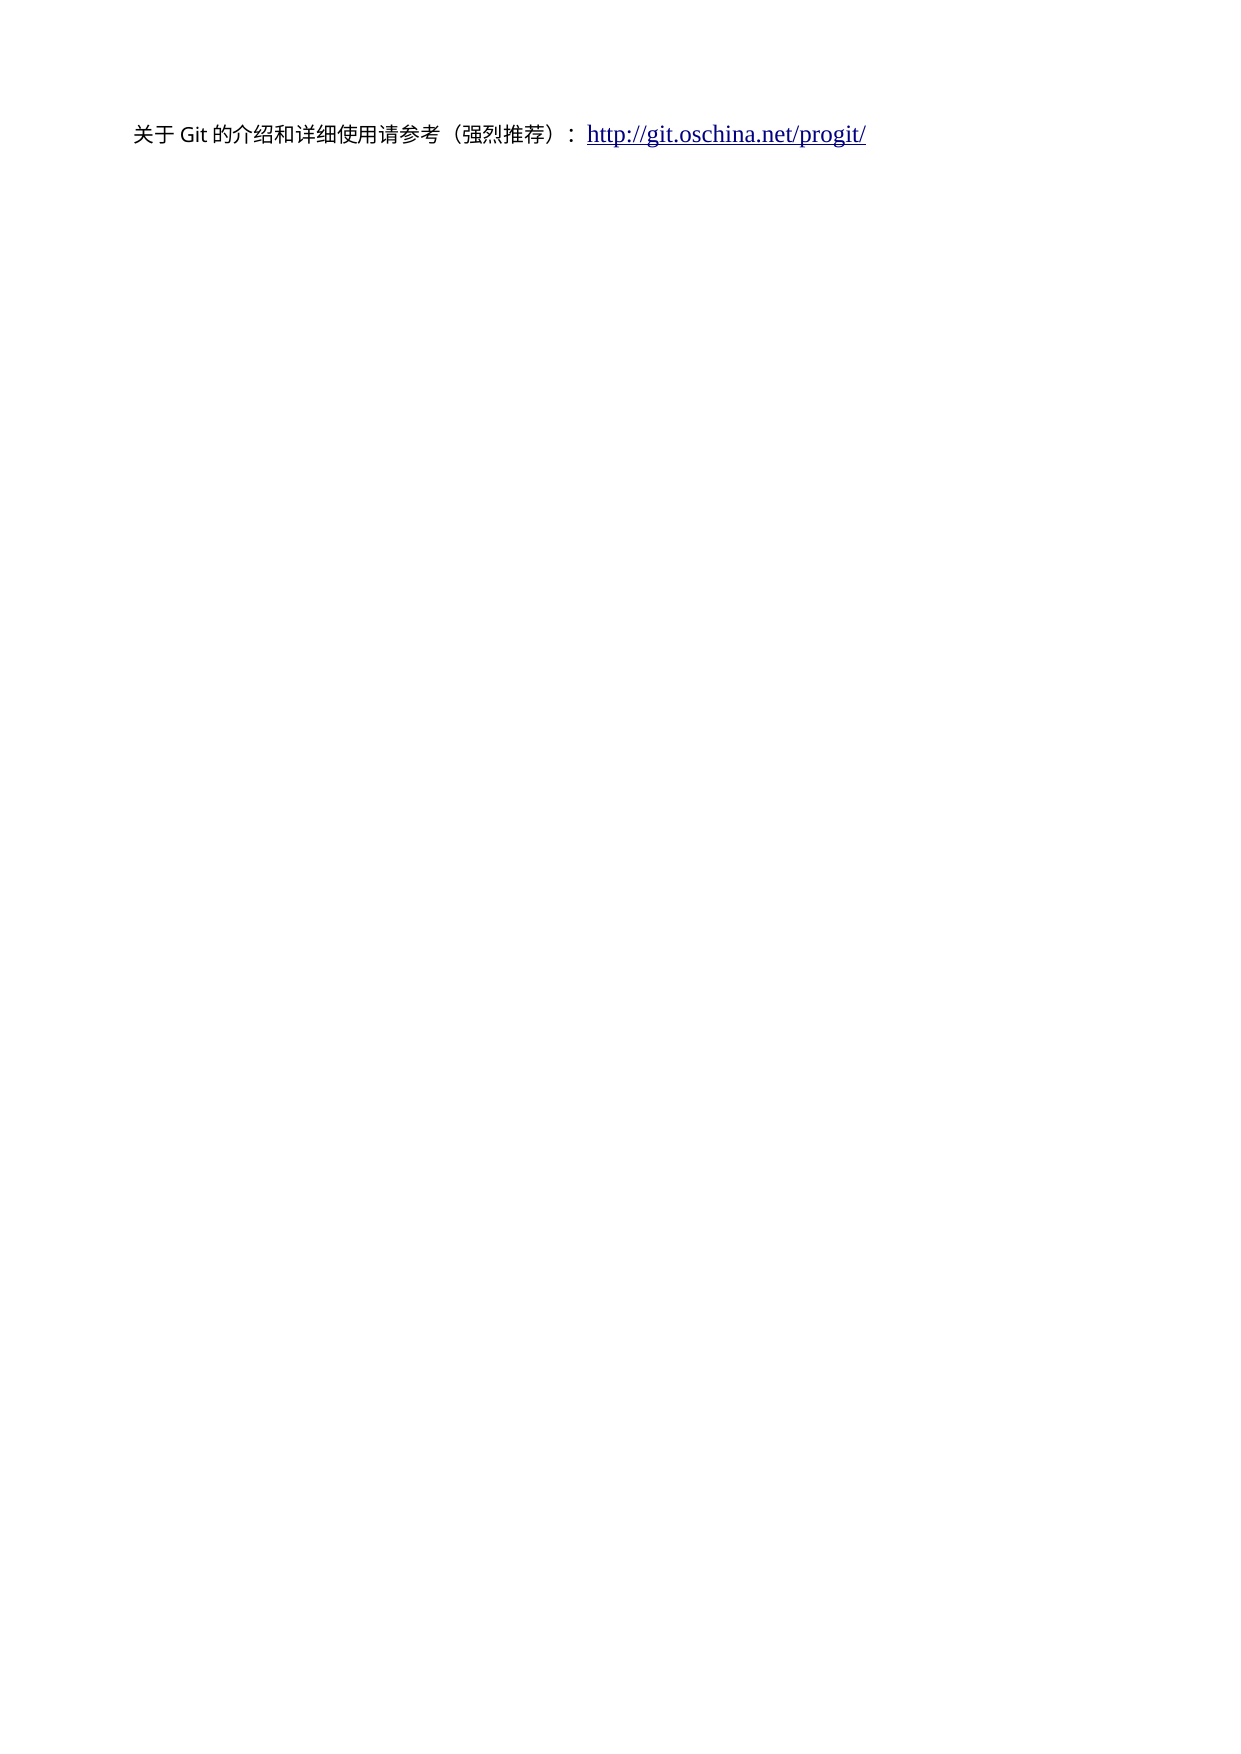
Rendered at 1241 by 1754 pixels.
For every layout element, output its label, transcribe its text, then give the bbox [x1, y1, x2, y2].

text 关于Git的介绍和详细使用请参考（强烈推荐）：http://git.oschina.net/progit/ [134, 118, 1106, 148]
